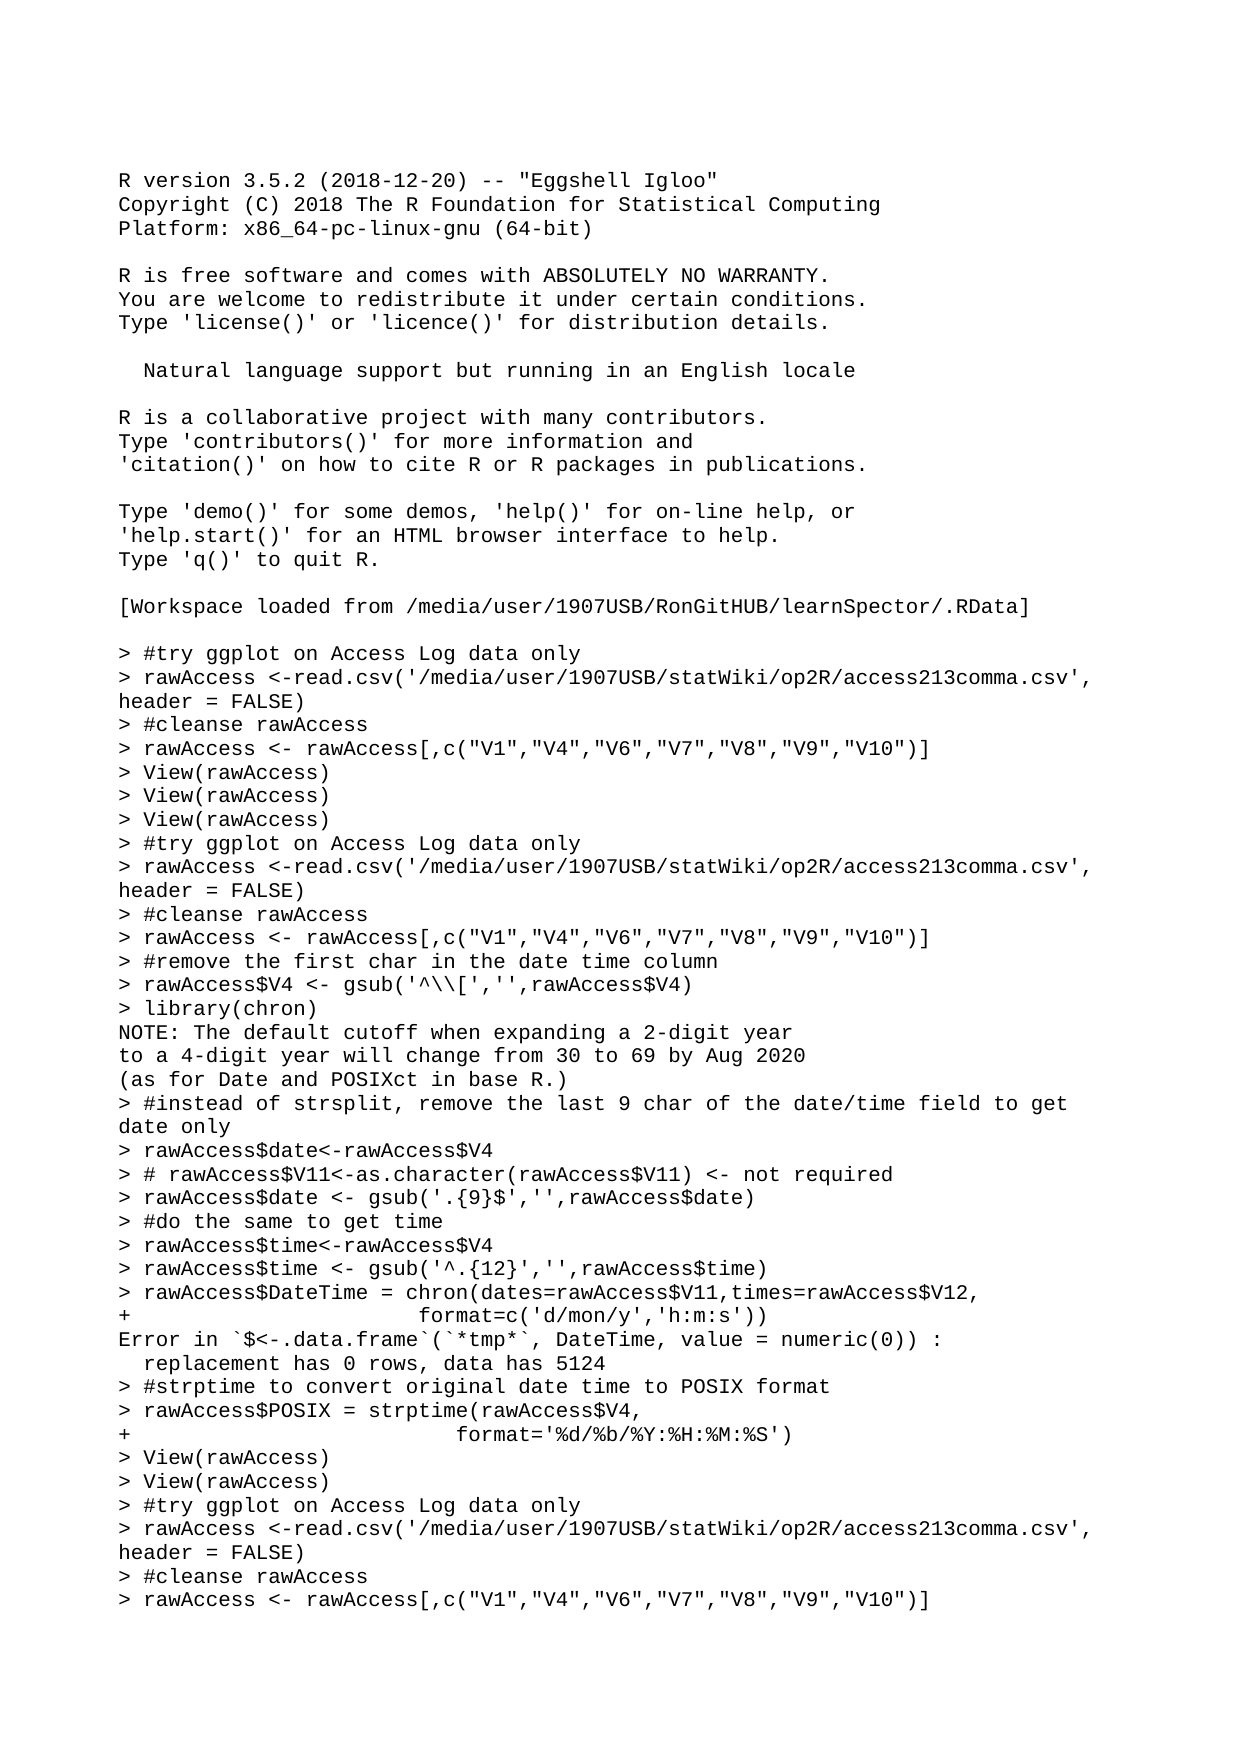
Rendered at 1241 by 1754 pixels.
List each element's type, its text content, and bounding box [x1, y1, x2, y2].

text > library(chron) [118, 998, 1122, 1022]
text > rawAccess <- rawAccess[,c("V1","V4","V6","V7","V8","V9","V10")] [118, 927, 1122, 951]
text > #remove the first char in the date time column [118, 951, 1122, 974]
text + format=c('d/mon/y','h:m:s')) [118, 1306, 1122, 1329]
text > View(rawAccess) [118, 1471, 1122, 1495]
text Type 'q()' to quit R. [118, 549, 1122, 572]
text > #cleanse rawAccess [118, 1566, 1122, 1589]
text R is a collaborative project with many contributors. [118, 407, 1122, 431]
text > View(rawAccess) [118, 1447, 1122, 1471]
text > #strptime to convert original date time to POSIX format [118, 1376, 1122, 1400]
text > rawAccess <-read.csv('/media/user/1907USB/statWiki/op2R/access213comma.csv', header = FALSE) [118, 667, 1122, 714]
text > #instead of strsplit, remove the last 9 char of the date/time field to get date only [118, 1093, 1122, 1140]
text > rawAccess$POSIX = strptime(rawAccess$V4, [118, 1400, 1122, 1424]
text Type 'contributors()' for more information and [118, 431, 1122, 454]
text 'citation()' on how to cite R or R packages in publications. [118, 454, 1122, 478]
text Type 'demo()' for some demos, 'help()' for on-line help, or [118, 502, 1122, 525]
text > rawAccess$V4 <- gsub('^\\[','',rawAccess$V4) [118, 974, 1122, 998]
text > rawAccess$date<-rawAccess$V4 [118, 1140, 1122, 1164]
text > #try ggplot on Access Log data only [118, 1495, 1122, 1518]
text > rawAccess <-read.csv('/media/user/1907USB/statWiki/op2R/access213comma.csv', header = FALSE) [118, 856, 1122, 903]
text > #cleanse rawAccess [118, 903, 1122, 927]
text R is free software and comes with ABSOLUTELY NO WARRANTY. [118, 265, 1122, 289]
text Error in `$<-.data.frame`(`*tmp*`, DateTime, value = numeric(0)) : [118, 1329, 1122, 1353]
text > View(rawAccess) [118, 762, 1122, 785]
text (as for Date and POSIXct in base R.) [118, 1069, 1122, 1093]
text > View(rawAccess) [118, 785, 1122, 809]
text to a 4-digit year will change from 30 to 69 by Aug 2020 [118, 1045, 1122, 1069]
text Type 'license()' or 'licence()' for distribution details. [118, 312, 1122, 336]
text Platform: x86_64-pc-linux-gnu (64-bit) [118, 218, 1122, 241]
text Copyright (C) 2018 The R Foundation for Statistical Computing [118, 194, 1122, 218]
text > rawAccess <- rawAccess[,c("V1","V4","V6","V7","V8","V9","V10")] [118, 1589, 1122, 1613]
text > #do the same to get time [118, 1211, 1122, 1234]
text > #try ggplot on Access Log data only [118, 643, 1122, 667]
text > #try ggplot on Access Log data only [118, 833, 1122, 856]
text > rawAccess$time <- gsub('^.{12}','',rawAccess$time) [118, 1258, 1122, 1282]
text replacement has 0 rows, data has 5124 [118, 1353, 1122, 1376]
text > #cleanse rawAccess [118, 714, 1122, 738]
text You are welcome to redistribute it under certain conditions. [118, 289, 1122, 312]
text > View(rawAccess) [118, 809, 1122, 833]
text > # rawAccess$V11<-as.character(rawAccess$V11) <- not required [118, 1164, 1122, 1187]
text NOTE: The default cutoff when expanding a 2-digit year [118, 1022, 1122, 1045]
text Natural language support but running in an English locale [118, 360, 1122, 383]
text > rawAccess$time<-rawAccess$V4 [118, 1234, 1122, 1258]
text > rawAccess$DateTime = chron(dates=rawAccess$V11,times=rawAccess$V12, [118, 1282, 1122, 1306]
text > rawAccess <-read.csv('/media/user/1907USB/statWiki/op2R/access213comma.csv', header = FALSE) [118, 1518, 1122, 1566]
text > rawAccess$date <- gsub('.{9}$','',rawAccess$date) [118, 1187, 1122, 1211]
text R version 3.5.2 (2018-12-20) -- "Eggshell Igloo" [118, 171, 1122, 194]
text > rawAccess <- rawAccess[,c("V1","V4","V6","V7","V8","V9","V10")] [118, 738, 1122, 762]
text 'help.start()' for an HTML browser interface to help. [118, 525, 1122, 549]
text + format='%d/%b/%Y:%H:%M:%S') [118, 1424, 1122, 1447]
text [Workspace loaded from /media/user/1907USB/RonGitHUB/learnSpector/.RData] [118, 596, 1122, 620]
